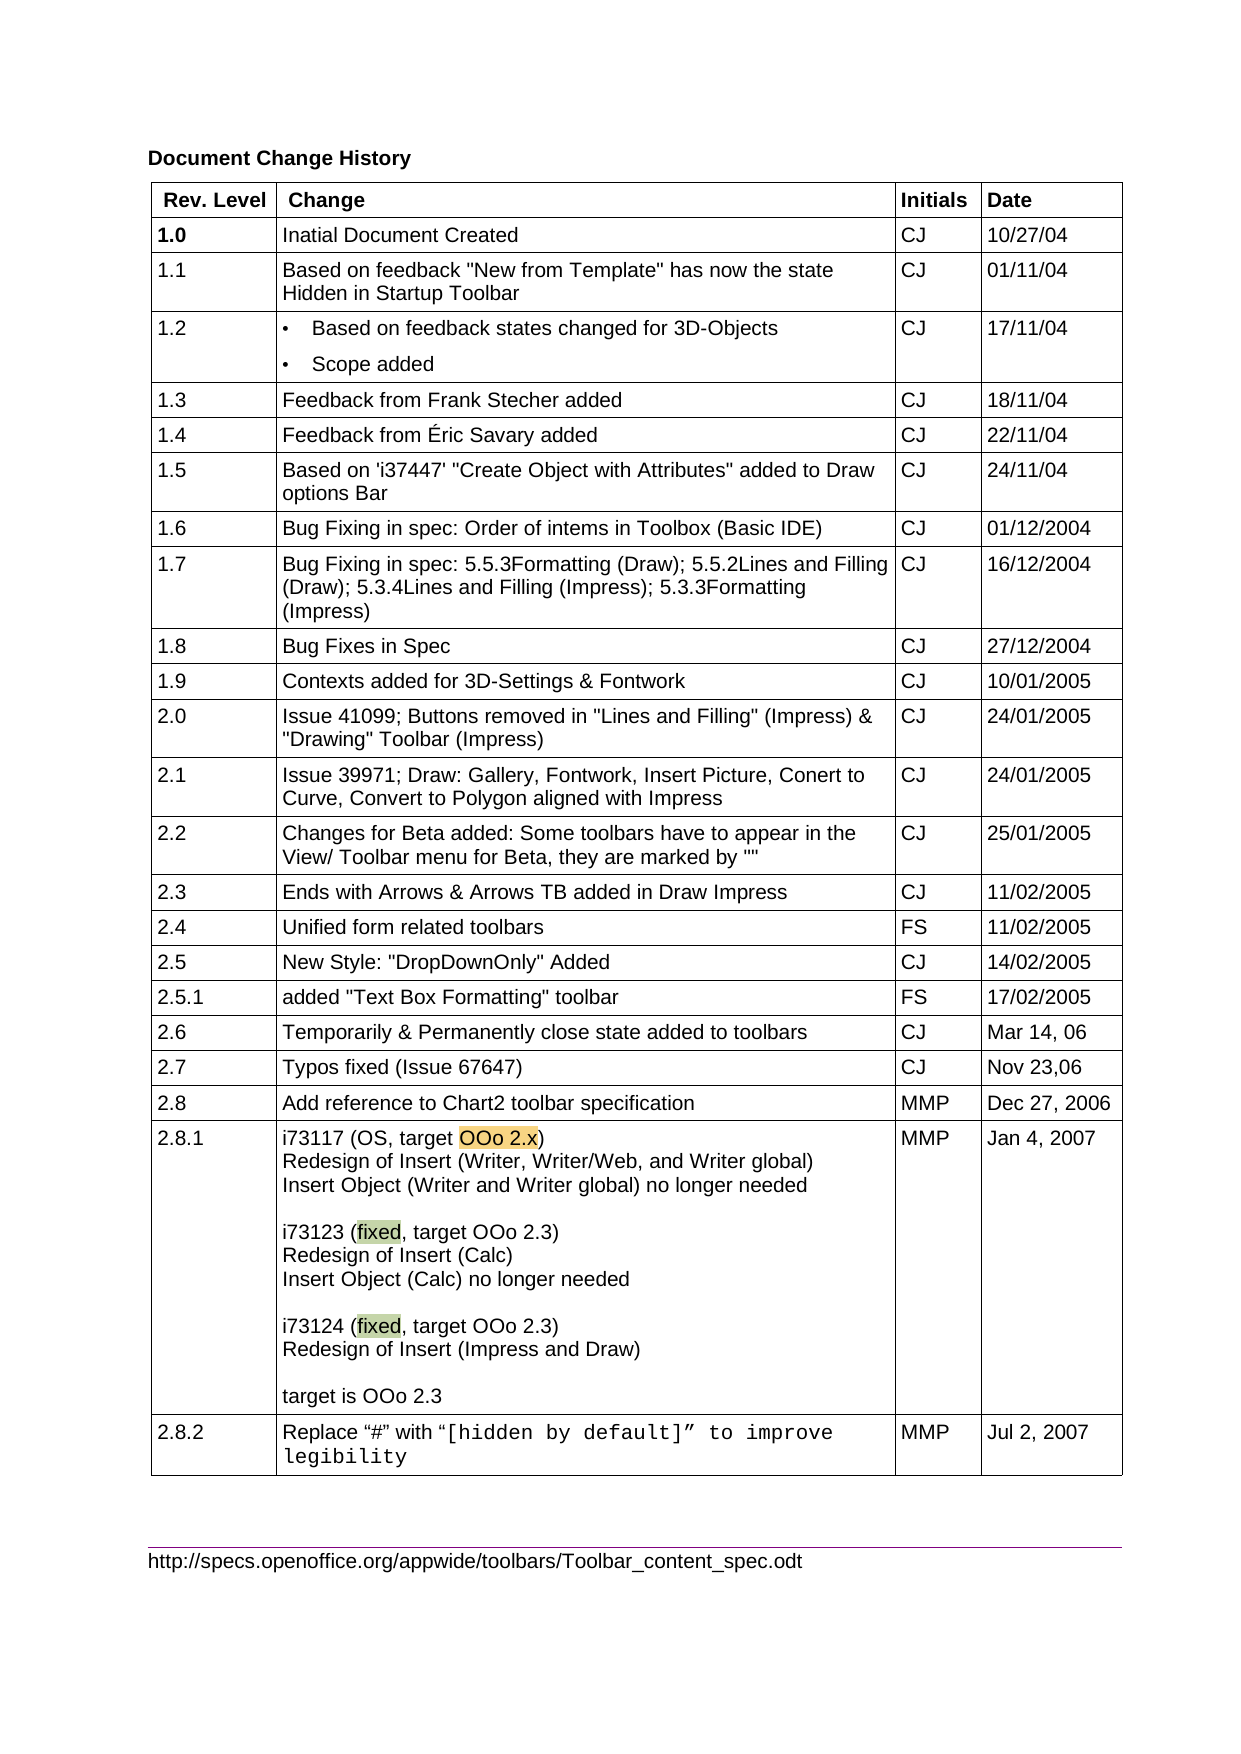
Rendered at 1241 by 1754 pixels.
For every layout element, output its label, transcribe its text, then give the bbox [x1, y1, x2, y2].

table_cell CJ [896, 312, 981, 382]
table_cell 16/12/2004 [982, 547, 1122, 628]
table_cell Ends with Arrows & Arrows TB added in Draw Impress [277, 875, 895, 910]
table_cell 2.3 [152, 875, 276, 910]
table_cell CJ [896, 946, 981, 980]
table_cell Replace “#” with “[hidden by default]” to improve legibility [277, 1415, 895, 1475]
table_cell Contexts added for 3D-Settings & Fontwork [277, 664, 895, 699]
table_cell 2.8.2 [152, 1415, 276, 1475]
table_cell 17/02/2005 [982, 981, 1122, 1015]
table_cell Issue 41099; Buttons removed in "Lines and Filling" (Impress) & "Drawing" Toolbar (Impress) [277, 700, 895, 757]
table_cell 1.2 [152, 312, 276, 382]
table_cell 2.6 [152, 1016, 276, 1050]
table_cell Add reference to Chart2 toolbar specification [277, 1086, 895, 1120]
table_cell CJ [896, 758, 981, 816]
table_cell 2.5 [152, 946, 276, 980]
table_cell Nov 23,06 [982, 1051, 1122, 1085]
table_cell Mar 14, 06 [982, 1016, 1122, 1050]
table_cell FS [896, 981, 981, 1015]
table_cell 11/02/2005 [982, 875, 1122, 910]
table_cell CJ [896, 817, 981, 874]
table_header Date [982, 183, 1122, 217]
table_cell 27/12/2004 [982, 629, 1122, 663]
table_cell Temporarily & Permanently close state added to toolbars [277, 1016, 895, 1050]
table_cell 2.7 [152, 1051, 276, 1085]
table_cell Based on feedback states changed for 3D-Objects Scope added [277, 312, 895, 382]
table_cell CJ [896, 453, 981, 511]
text Document Change History [148, 146, 1122, 170]
table_header Rev. Level [152, 183, 276, 217]
table_cell CJ [896, 383, 981, 417]
table_cell 25/01/2005 [982, 817, 1122, 874]
table_cell 14/02/2005 [982, 946, 1122, 980]
table_cell CJ [896, 512, 981, 546]
table_cell 2.5.1 [152, 981, 276, 1015]
table_cell MMP [896, 1415, 981, 1475]
table_cell Typos fixed (Issue 67647) [277, 1051, 895, 1085]
table_cell 2.8 [152, 1086, 276, 1120]
table_cell 1.3 [152, 383, 276, 417]
table_cell 1.9 [152, 664, 276, 699]
table_cell CJ [896, 253, 981, 311]
table_cell Feedback from Frank Stecher added [277, 383, 895, 417]
table_cell CJ [896, 664, 981, 699]
table_cell 2.1 [152, 758, 276, 816]
table_cell MMP [896, 1086, 981, 1120]
table_cell 1.4 [152, 418, 276, 452]
table_cell i73117 (OS, target OOo 2.x) Redesign of Insert (Writer, Writer/Web, and Writer global) Insert Object (Writer and Writer global) no longer needed i73123 (fixed, target OOo 2.3) Redesign of Insert (Calc) Insert Object (Calc) no longer needed i73124 (fixed, target OOo 2.3) Redesign of Insert (Impress and Draw) target is OOo 2.3 [277, 1121, 895, 1414]
table_cell 1.6 [152, 512, 276, 546]
table_cell 2.0 [152, 700, 276, 757]
table_cell Dec 27, 2006 [982, 1086, 1122, 1120]
table_header Change [277, 183, 895, 217]
table_header Initials [896, 183, 981, 217]
table_cell 1.0 [152, 218, 276, 252]
table_cell Feedback from Éric Savary added [277, 418, 895, 452]
table_cell Bug Fixing in spec: Order of intems in Toolbox (Basic IDE) [277, 512, 895, 546]
table_cell 1.7 [152, 547, 276, 628]
table_cell Jul 2, 2007 [982, 1415, 1122, 1475]
table_cell CJ [896, 1016, 981, 1050]
table_cell 10/01/2005 [982, 664, 1122, 699]
table_cell Bug Fixes in Spec [277, 629, 895, 663]
table_cell 1.5 [152, 453, 276, 511]
table_cell Based on 'i37447' "Create Object with Attributes" added to Draw options Bar [277, 453, 895, 511]
table_cell CJ [896, 547, 981, 628]
table_cell 10/27/04 [982, 218, 1122, 252]
table_cell FS [896, 911, 981, 945]
table_cell New Style: "DropDownOnly" Added [277, 946, 895, 980]
table_cell 2.2 [152, 817, 276, 874]
table_cell 18/11/04 [982, 383, 1122, 417]
table_cell CJ [896, 418, 981, 452]
table_cell 24/11/04 [982, 453, 1122, 511]
table_cell Inatial Document Created [277, 218, 895, 252]
table_cell added "Text Box Formatting" toolbar [277, 981, 895, 1015]
table_cell 17/11/04 [982, 312, 1122, 382]
table_cell 24/01/2005 [982, 700, 1122, 757]
table_cell CJ [896, 1051, 981, 1085]
table_cell 11/02/2005 [982, 911, 1122, 945]
table_cell Unified form related toolbars [277, 911, 895, 945]
table_cell Based on feedback "New from Template" has now the state Hidden in Startup Toolbar [277, 253, 895, 311]
table_cell 01/11/04 [982, 253, 1122, 311]
table_cell 1.1 [152, 253, 276, 311]
table_cell Jan 4, 2007 [982, 1121, 1122, 1414]
table_cell 22/11/04 [982, 418, 1122, 452]
table_cell 1.8 [152, 629, 276, 663]
table_cell Changes for Beta added: Some toolbars have to appear in the View/ Toolbar menu for Beta, they are marked by "" [277, 817, 895, 874]
table_cell CJ [896, 875, 981, 910]
table_cell CJ [896, 218, 981, 252]
table_cell Bug Fixing in spec: 5.5.3Formatting (Draw); 5.5.2Lines and Filling (Draw); 5.3.4Lines and Filling (Impress); 5.3.3Formatting (Impress) [277, 547, 895, 628]
table_cell Issue 39971; Draw: Gallery, Fontwork, Insert Picture, Conert to Curve, Convert to Polygon aligned with Impress [277, 758, 895, 816]
table_cell 2.8.1 [152, 1121, 276, 1414]
table_cell 2.4 [152, 911, 276, 945]
table_cell 24/01/2005 [982, 758, 1122, 816]
table_cell 01/12/2004 [982, 512, 1122, 546]
table_cell CJ [896, 629, 981, 663]
table_cell CJ [896, 700, 981, 757]
table_cell MMP [896, 1121, 981, 1414]
